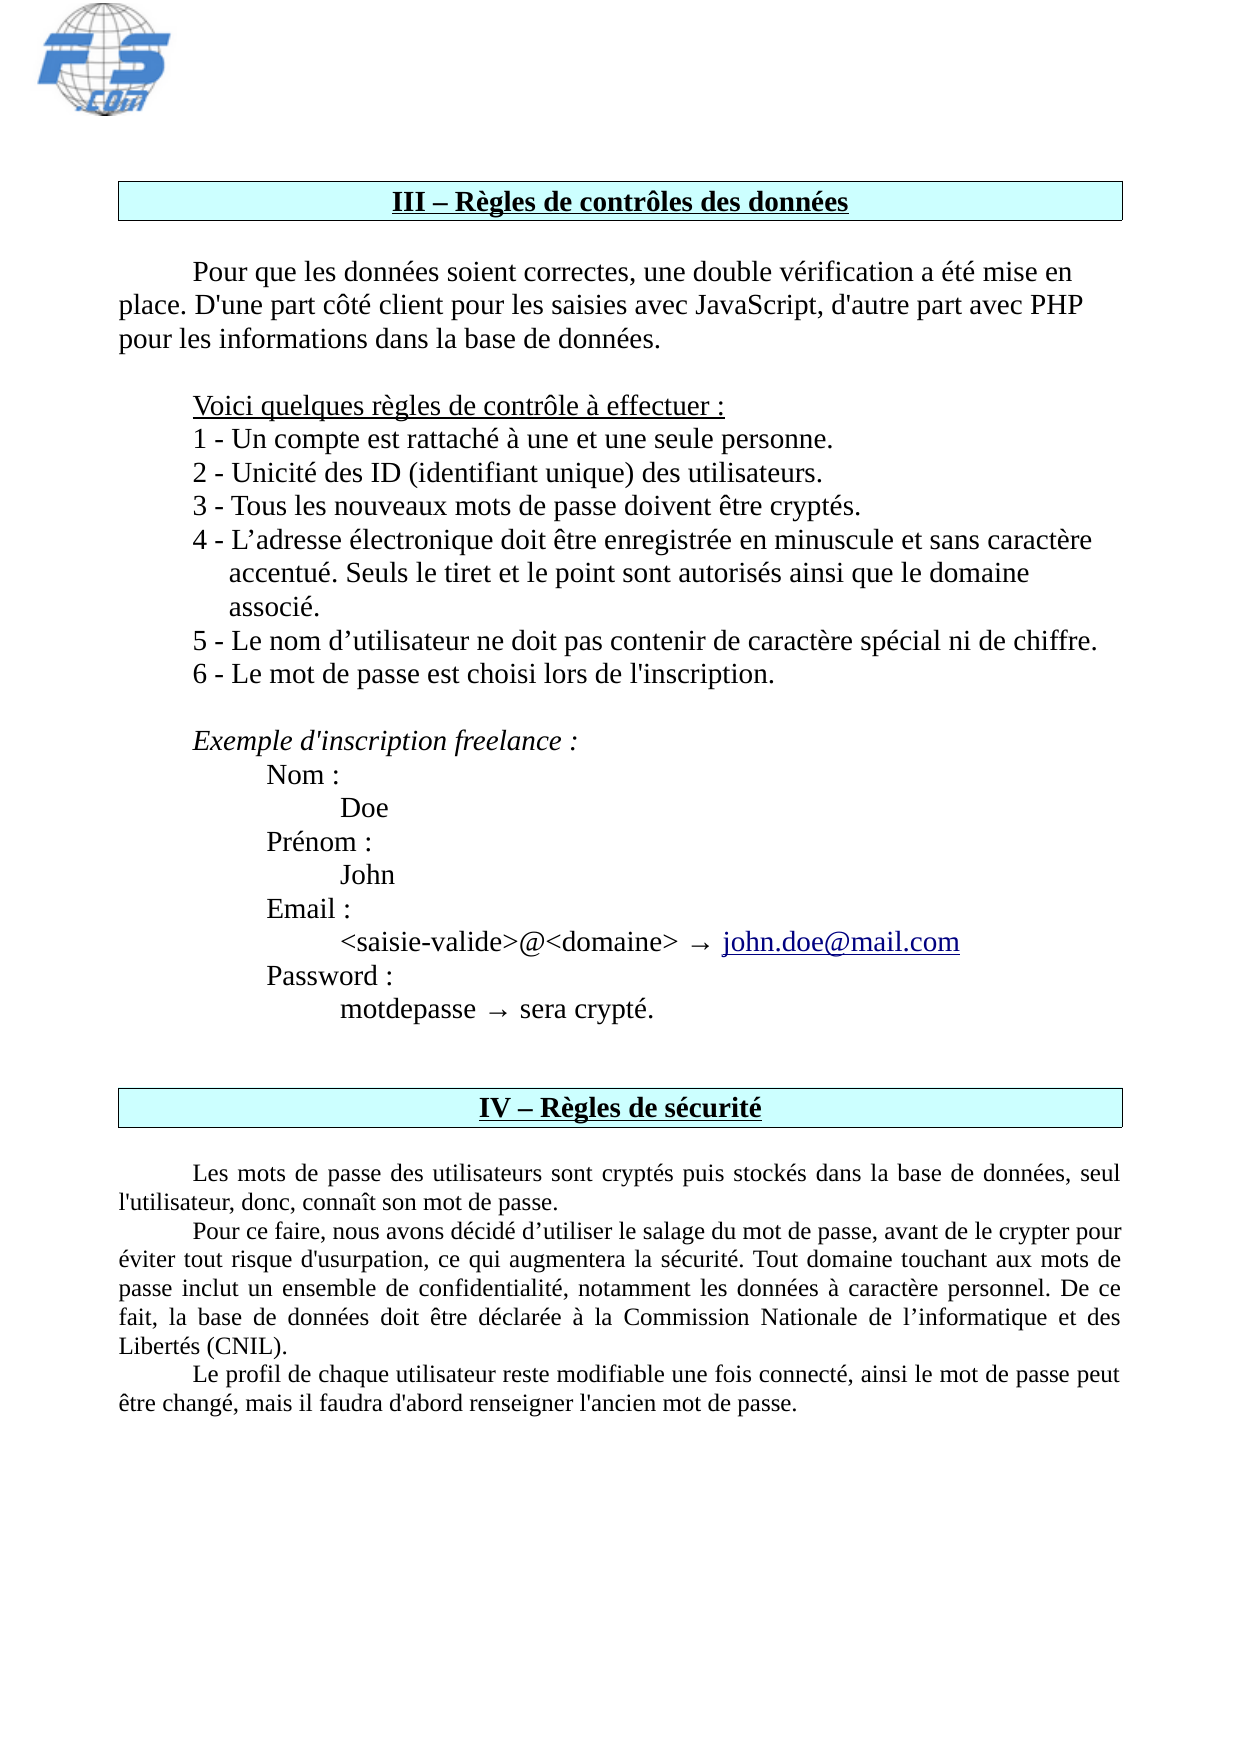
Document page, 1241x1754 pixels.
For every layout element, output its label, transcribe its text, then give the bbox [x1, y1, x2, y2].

text Doe [118, 790, 1122, 824]
text 4 - L’adresse électronique doit être enregistrée en minuscule et sans caractère accentué. Seuls le tiret et le point sont autorisés ainsi que le domaine associé. [118, 522, 1122, 623]
text 2 - Unicité des ID (identifiant unique) des utilisateurs. [118, 455, 1122, 488]
text <saisie-valide>@<domaine> → john.doe@mail.com [118, 924, 1122, 958]
text John [118, 857, 1122, 891]
text Pour que les données soient correctes, une double vérification a été mise en place. D'une part côté client pour les saisies avec JavaScript, d'autre part avec PHP pour les informations dans la base de données. [118, 254, 1122, 354]
text Pour ce faire, nous avons décidé d’utiliser le salage du mot de passe, avant de le crypter pour éviter tout risque d'usurpation, ce qui augmentera la sécurité. Tout domaine touchant aux mots de passe inclut un ensemble de confidentialité, notamment les données à caractère personnel. De ce fait, la base de données doit être déclarée à la Commission Nationale de l’informatique et des Libertés (CNIL). [118, 1216, 1122, 1359]
text Voici quelques règles de contrôle à effectuer : [118, 388, 1122, 421]
text 5 - Le nom d’utilisateur ne doit pas contenir de caractère spécial ni de chiffre. [118, 623, 1122, 656]
picture [0, 3, 202, 116]
text Prénom : [118, 824, 1122, 857]
text III – Règles de contrôles des données [119, 182, 1122, 220]
text Password : [118, 958, 1122, 992]
text IV – Règles de sécurité [119, 1089, 1122, 1127]
text 6 - Le mot de passe est choisi lors de l'inscription. [118, 656, 1122, 690]
text Les mots de passe des utilisateurs sont cryptés puis stockés dans la base de données, seul l'utilisateur, donc, connaît son mot de passe. [118, 1158, 1122, 1216]
text Email : [118, 891, 1122, 924]
text 1 - Un compte est rattaché à une et une seule personne. [118, 421, 1122, 455]
text Le profil de chaque utilisateur reste modifiable une fois connecté, ainsi le mot de passe peut être changé, mais il faudra d'abord renseigner l'ancien mot de passe. [118, 1359, 1122, 1417]
text 3 - Tous les nouveaux mots de passe doivent être cryptés. [118, 488, 1122, 522]
text motdepasse → sera crypté. [118, 992, 1122, 1025]
text Exemple d'inscription freelance : [118, 723, 1122, 757]
text Nom : [118, 757, 1122, 790]
